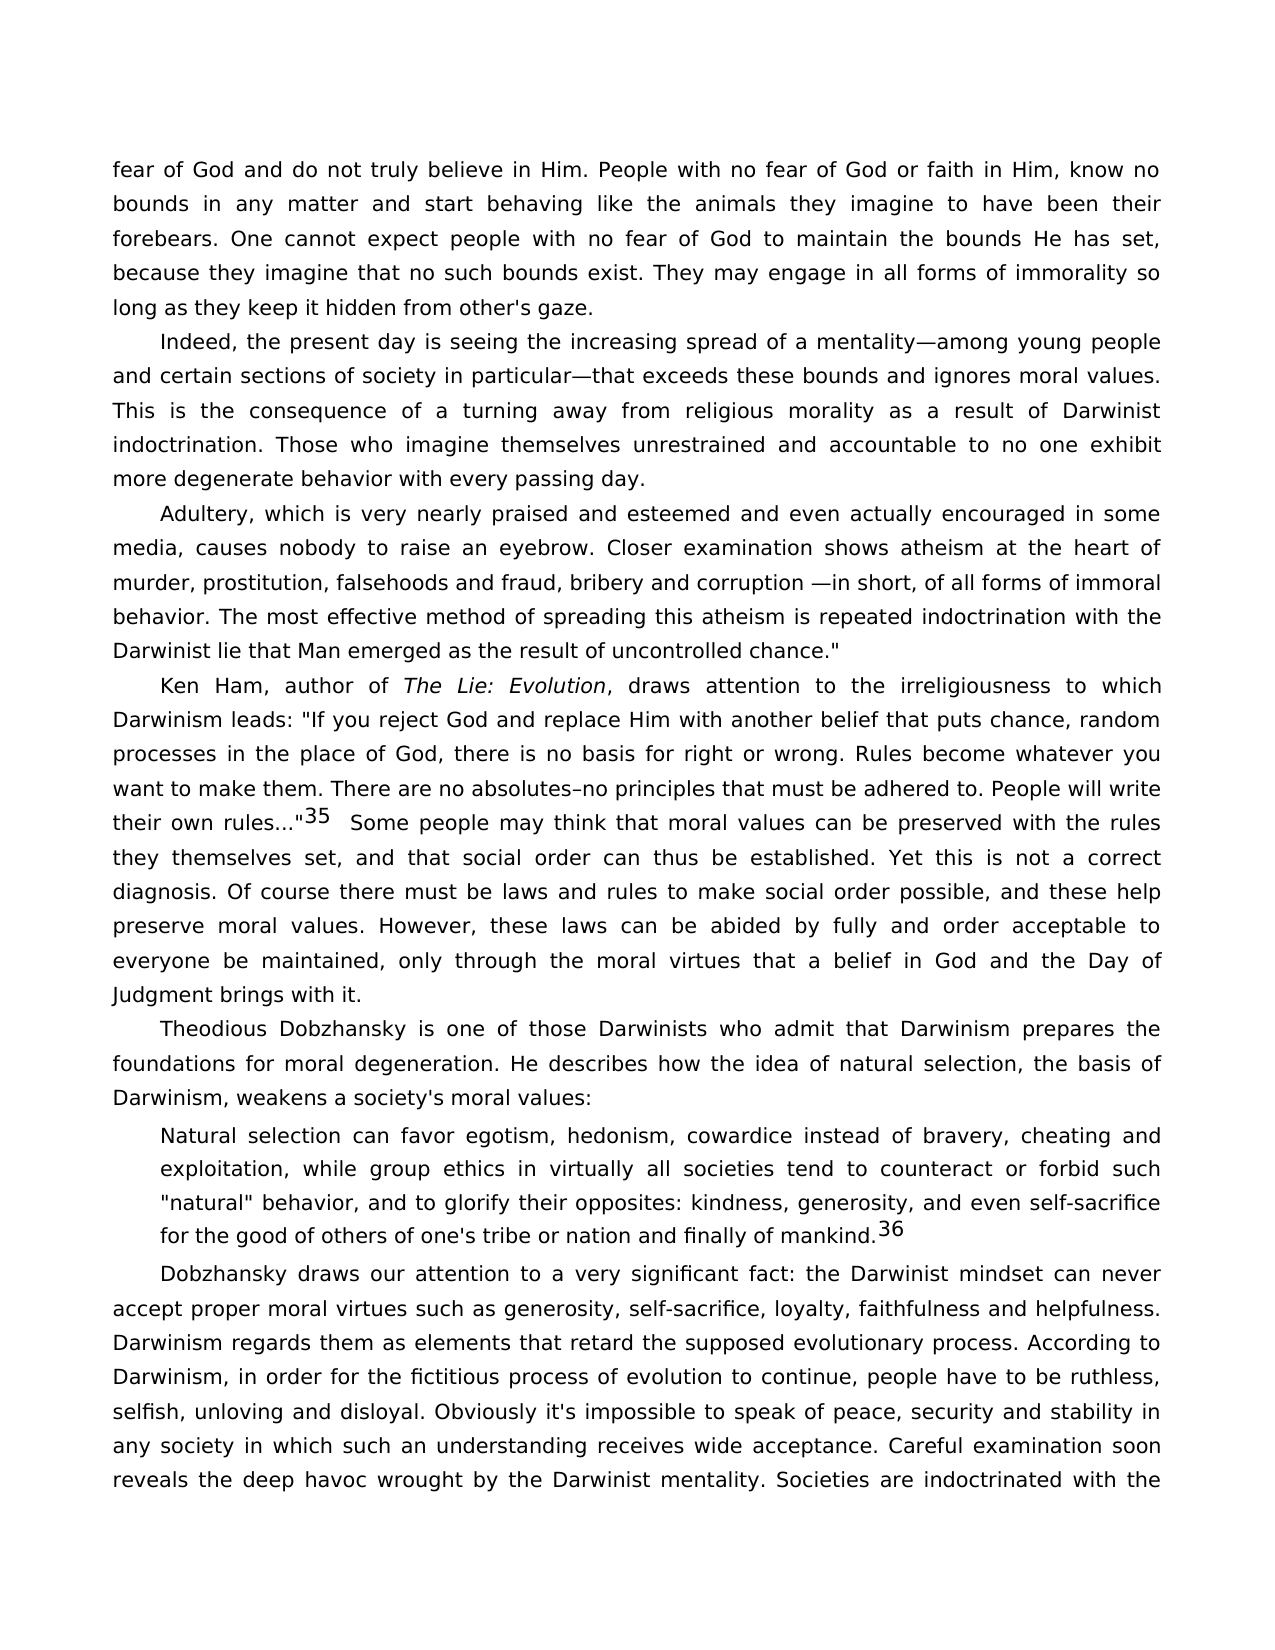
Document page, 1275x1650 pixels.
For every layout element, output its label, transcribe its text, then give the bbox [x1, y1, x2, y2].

text Indeed, the present day is seeing the increasing spread of a mentality—among young people and certain sections of society in particular—that exceeds these bounds and ignores moral values. This is the consequence of a turning away from religious morality as a result of Darwinist indoctrination. Those who imagine themselves unrestrained and accountable to no one exhibit more degenerate behavior with every passing day. [112, 322, 1162, 494]
text Adultery, which is very nearly praised and esteemed and even actually encouraged in some media, causes nobody to raise an eyebrow. Closer examination shows atheism at the heart of murder, prostitution, falsehoods and fraud, bribery and corruption —in short, of all forms of immoral behavior. The most effective method of spreading this atheism is repeated indoctrination with the Darwinist lie that Man emerged as the result of uncontrolled chance." [112, 494, 1162, 666]
text Natural selection can favor egotism, hedonism, cowardice instead of bravery, cheating and exploitation, while group ethics in virtually all societies tend to counteract or forbid such "natural" behavior, and to glorify their opposites: kindness, generosity, and even self-sacrifice for the good of others of one's tribe or nation and finally of mankind.36 [160, 1117, 1162, 1250]
text Theodious Dobzhansky is one of those Darwinists who admit that Darwinism prepares the foundations for moral degeneration. He describes how the idea of natural selection, the basis of Darwinism, weakens a society's moral values: [112, 1009, 1162, 1112]
text Ken Ham, author of The Lie: Evolution, draws attention to the irreligiousness to which Darwinism leads: "If you reject God and replace Him with another belief that puts chance, random processes in the place of God, there is no basis for right or wrong. Rules become whatever you want to make them. There are no absolutes–no principles that must be adhered to. People will write their own rules..."35 Some people may think that moral values can be preserved with the rules they themselves set, and that social order can thus be established. Yet this is not a correct diagnosis. Of course there must be laws and rules to make social order possible, and these help preserve moral values. However, these laws can be abided by fully and order acceptable to everyone be maintained, only through the moral virtues that a belief in God and the Day of Judgment brings with it. [112, 666, 1162, 1009]
text fear of God and do not truly believe in Him. People with no fear of God or faith in Him, know no bounds in any matter and start behaving like the animals they imagine to have been their forebears. One cannot expect people with no fear of God to maintain the bounds He has set, because they imagine that no such bounds exist. They may engage in all forms of immorality so long as they keep it hidden from other's gaze. [112, 150, 1162, 322]
text Dobzhansky draws our attention to a very significant fact: the Darwinist mindset can never accept proper moral virtues such as generosity, self-sacrifice, loyalty, faithfulness and helpfulness. Darwinism regards them as elements that retard the supposed evolutionary process. According to Darwinism, in order for the fictitious process of evolution to continue, people have to be ruthless, selfish, unloving and disloyal. Obviously it's impossible to speak of peace, security and stability in any society in which such an understanding receives wide acceptance. Careful examination soon reveals the deep havoc wrought by the Darwinist mentality. Societies are indoctrinated with the [112, 1254, 1162, 1495]
